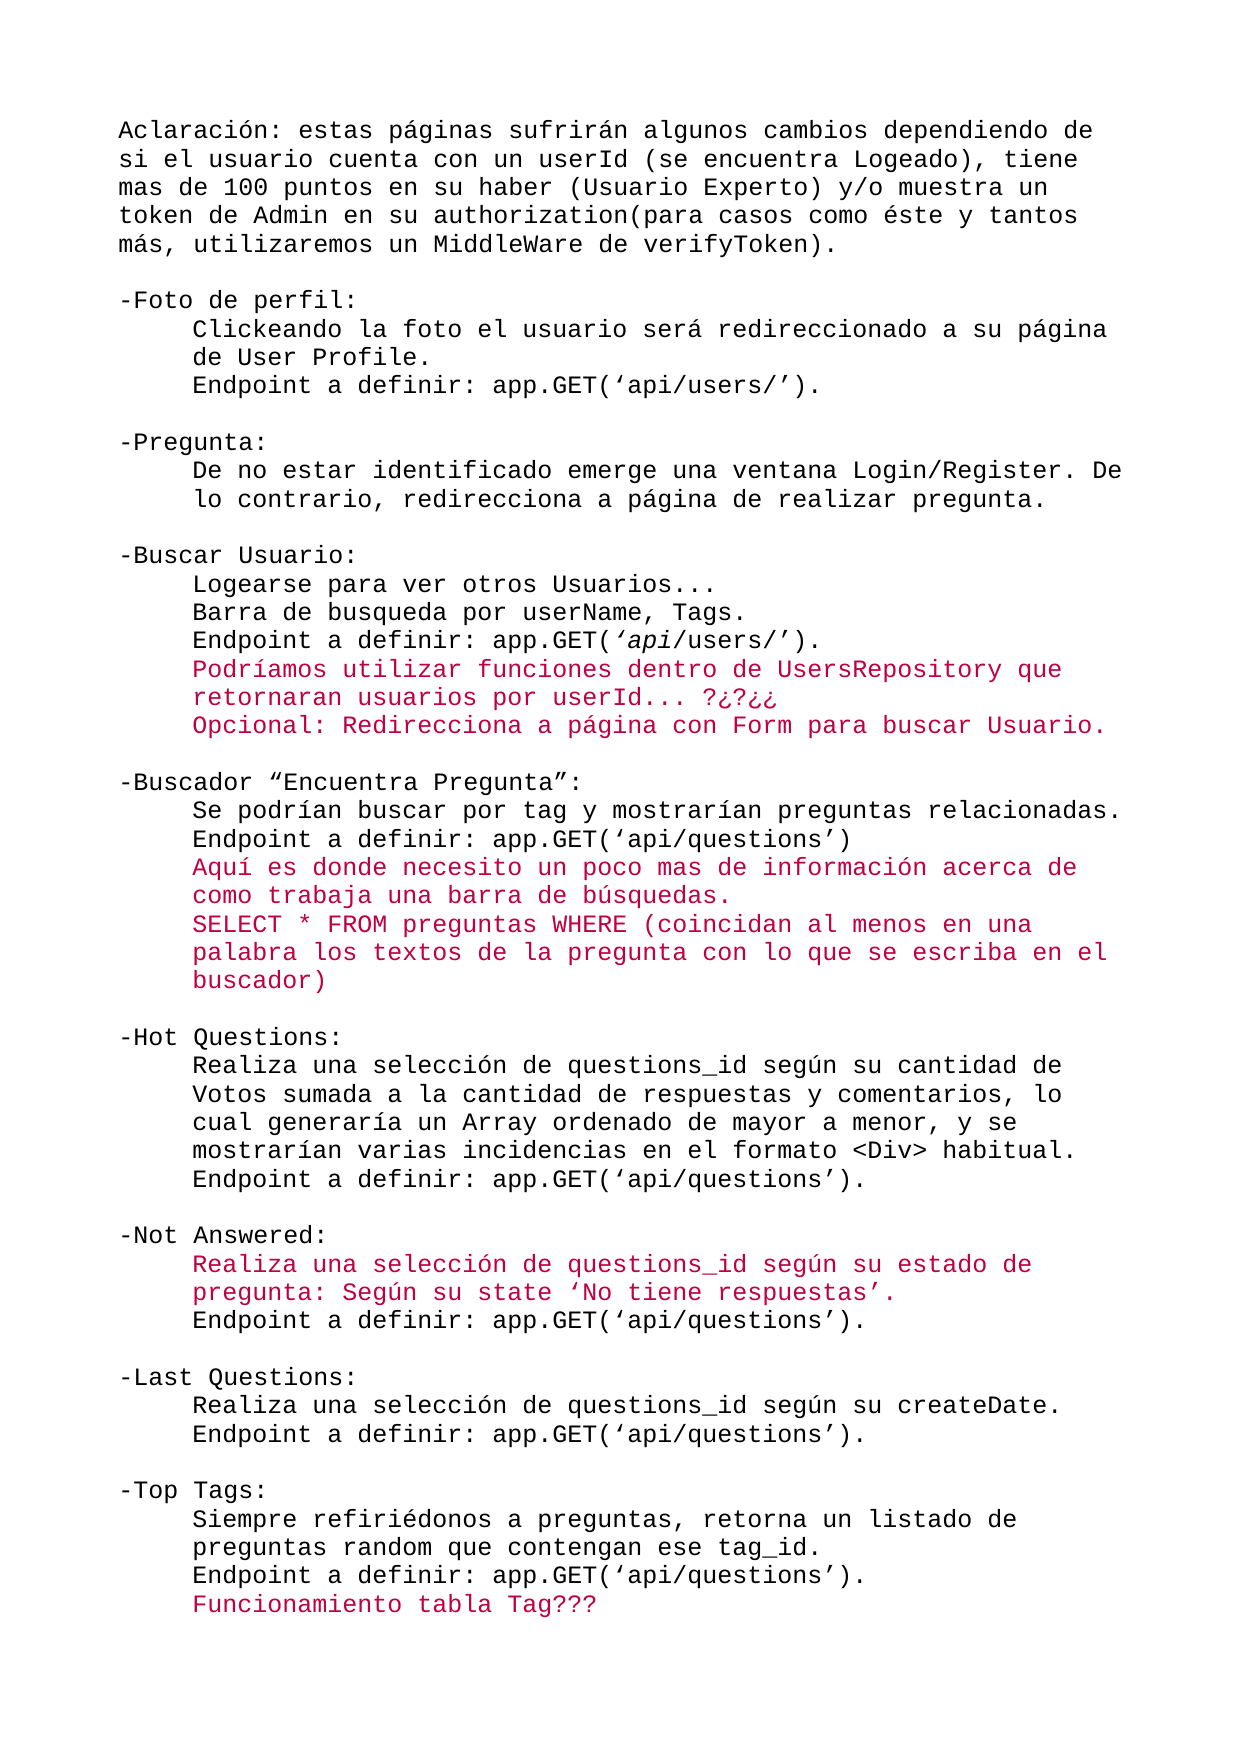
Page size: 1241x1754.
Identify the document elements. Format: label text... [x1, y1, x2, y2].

text Funcionamiento tabla Tag??? [118, 1591, 1122, 1620]
text -Foto de perfil: [118, 288, 1122, 316]
text Endpoint a definir: app.GET(‘api/questions’) [118, 826, 1122, 855]
text Endpoint a definir: app.GET(‘api/questions’). [118, 1166, 1122, 1195]
text Clickeando la foto el usuario será redireccionado a su página de User Profile. [118, 316, 1122, 373]
text -Buscar Usuario: [118, 543, 1122, 571]
text Realiza una selección de questions_id según su createDate. [118, 1393, 1122, 1421]
text Aclaración: estas páginas sufrirán algunos cambios dependiendo de si el usuario cuenta con un userId (se encuentra Logeado), tiene mas de 100 puntos en su haber (Usuario Experto) y/o muestra un token de Admin en su authorization(para casos como éste y tantos más, utilizaremos un MiddleWare de verifyToken). [118, 118, 1122, 260]
text -Top Tags: [118, 1478, 1122, 1506]
text -Not Answered: [118, 1223, 1122, 1251]
text Endpoint a definir: app.GET(‘api/users/’). [118, 628, 1122, 656]
text Siempre refiriédonos a preguntas, retorna un listado de preguntas random que contengan ese tag_id. [118, 1506, 1122, 1563]
text Endpoint a definir: app.GET(‘api/questions’). [118, 1308, 1122, 1336]
text Se podrían buscar por tag y mostrarían preguntas relacionadas. [118, 798, 1122, 826]
text De no estar identificado emerge una ventana Login/Register. De lo contrario, redirecciona a página de realizar pregunta. [118, 458, 1122, 515]
text SELECT * FROM preguntas WHERE (coincidan al menos en una palabra los textos de la pregunta con lo que se escriba en el buscador) [118, 911, 1122, 996]
text Logearse para ver otros Usuarios... [118, 571, 1122, 600]
text -Buscador “Encuentra Pregunta”: [118, 770, 1122, 798]
text -Pregunta: [118, 430, 1122, 458]
text -Last Questions: [118, 1365, 1122, 1393]
text Realiza una selección de questions_id según su cantidad de Votos sumada a la cantidad de respuestas y comentarios, lo cual generaría un Array ordenado de mayor a menor, y se mostrarían varias incidencias en el formato <Div> habitual. [118, 1053, 1122, 1166]
text Realiza una selección de questions_id según su estado de pregunta: Según su state ‘No tiene respuestas’. [118, 1251, 1122, 1308]
text Endpoint a definir: app.GET(‘api/questions’). [118, 1563, 1122, 1591]
text Barra de busqueda por userName, Tags. [118, 600, 1122, 628]
text Aquí es donde necesito un poco mas de información acerca de como trabaja una barra de búsquedas. [118, 855, 1122, 911]
text Endpoint a definir: app.GET(‘api/questions’). [118, 1421, 1122, 1450]
text -Hot Questions: [118, 1025, 1122, 1053]
text Opcional: Redirecciona a página con Form para buscar Usuario. [118, 713, 1122, 741]
text Podríamos utilizar funciones dentro de UsersRepository que retornaran usuarios por userId... ?¿?¿¿ [118, 656, 1122, 713]
text Endpoint a definir: app.GET(‘api/users/’). [118, 373, 1122, 401]
